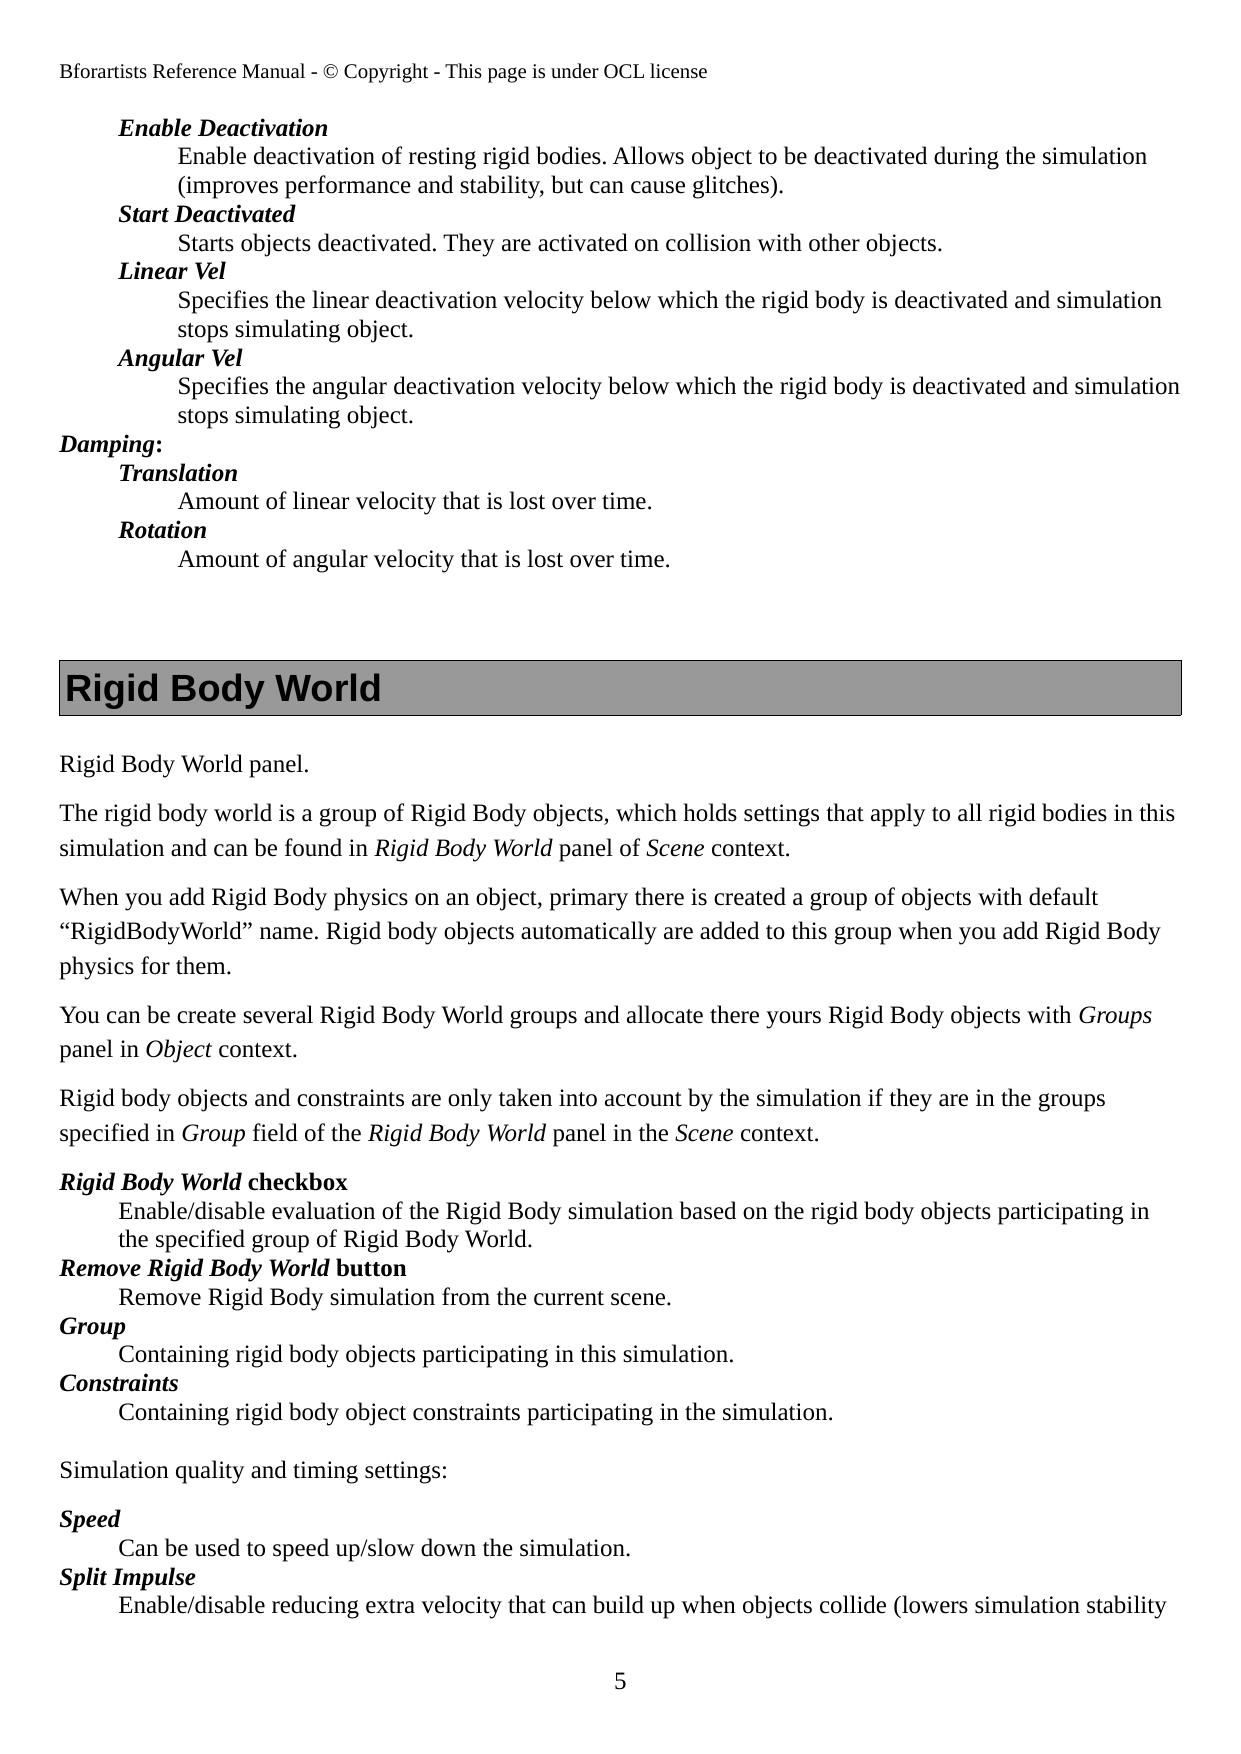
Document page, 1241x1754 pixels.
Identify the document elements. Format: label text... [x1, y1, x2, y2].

list Remove Rigid Body simulation from the current scene. [118, 1282, 1181, 1311]
list Enable deactivation of resting rigid bodies. Allows object to be deactivated during the simulation (improves performance and stability, but can cause glitches). [177, 141, 1181, 199]
subtitle Angular Vel [118, 343, 1181, 371]
subtitle Translation [118, 458, 1181, 486]
text You can be create several Rigid Body World groups and allocate there yours Rigid Body objects with Groups panel in Object context. [59, 1000, 1181, 1063]
list Amount of angular velocity that is lost over time. [177, 544, 1181, 573]
subtitle Start Deactivated [118, 199, 1181, 228]
list Specifies the angular deactivation velocity below which the rigid body is deactivated and simulation stops simulating object. [177, 371, 1181, 429]
list Starts objects deactivated. They are activated on collision with other objects. [177, 228, 1181, 256]
subtitle Linear Vel [118, 256, 1181, 285]
subtitle Rotation [118, 515, 1181, 544]
subtitle Split Impulse [59, 1562, 1181, 1591]
text When you add Rigid Body physics on an object, primary there is created a group of objects with default “RigidBodyWorld” name. Rigid body objects automatically are added to this group when you add Rigid Body physics for them. [59, 882, 1181, 980]
text The rigid body world is a group of Rigid Body objects, which holds settings that apply to all rigid bodies in this simulation and can be found in Rigid Body World panel of Scene context. [59, 798, 1181, 862]
subtitle Damping: [59, 429, 1181, 458]
subtitle Speed [59, 1504, 1181, 1533]
list Specifies the linear deactivation velocity below which the rigid body is deactivated and simulation stops simulating object. [177, 285, 1181, 343]
list Enable/disable reducing extra velocity that can build up when objects collide (lowers simulation stability [118, 1591, 1181, 1619]
text Rigid body objects and constraints are only taken into account by the simulation if they are in the groups specified in Group field of the Rigid Body World panel in the Scene context. [59, 1083, 1181, 1147]
subtitle Enable Deactivation [118, 113, 1181, 141]
subtitle Constraints [59, 1368, 1181, 1397]
list Enable/disable evaluation of the Rigid Body simulation based on the rigid body objects participating in the specified group of Rigid Body World. [118, 1196, 1181, 1253]
table_header Rigid Body World [60, 661, 1181, 715]
subtitle Remove Rigid Body World button [59, 1253, 1181, 1282]
text Simulation quality and timing settings: [59, 1455, 1181, 1484]
list Containing rigid body object constraints participating in the simulation. [118, 1397, 1181, 1426]
subtitle Group [59, 1311, 1181, 1339]
list Containing rigid body objects participating in this simulation. [118, 1339, 1181, 1368]
list Amount of linear velocity that is lost over time. [177, 486, 1181, 515]
text Rigid Body World panel. [59, 749, 1181, 778]
list Can be used to speed up/slow down the simulation. [118, 1533, 1181, 1562]
subtitle Rigid Body World checkbox [59, 1167, 1181, 1196]
